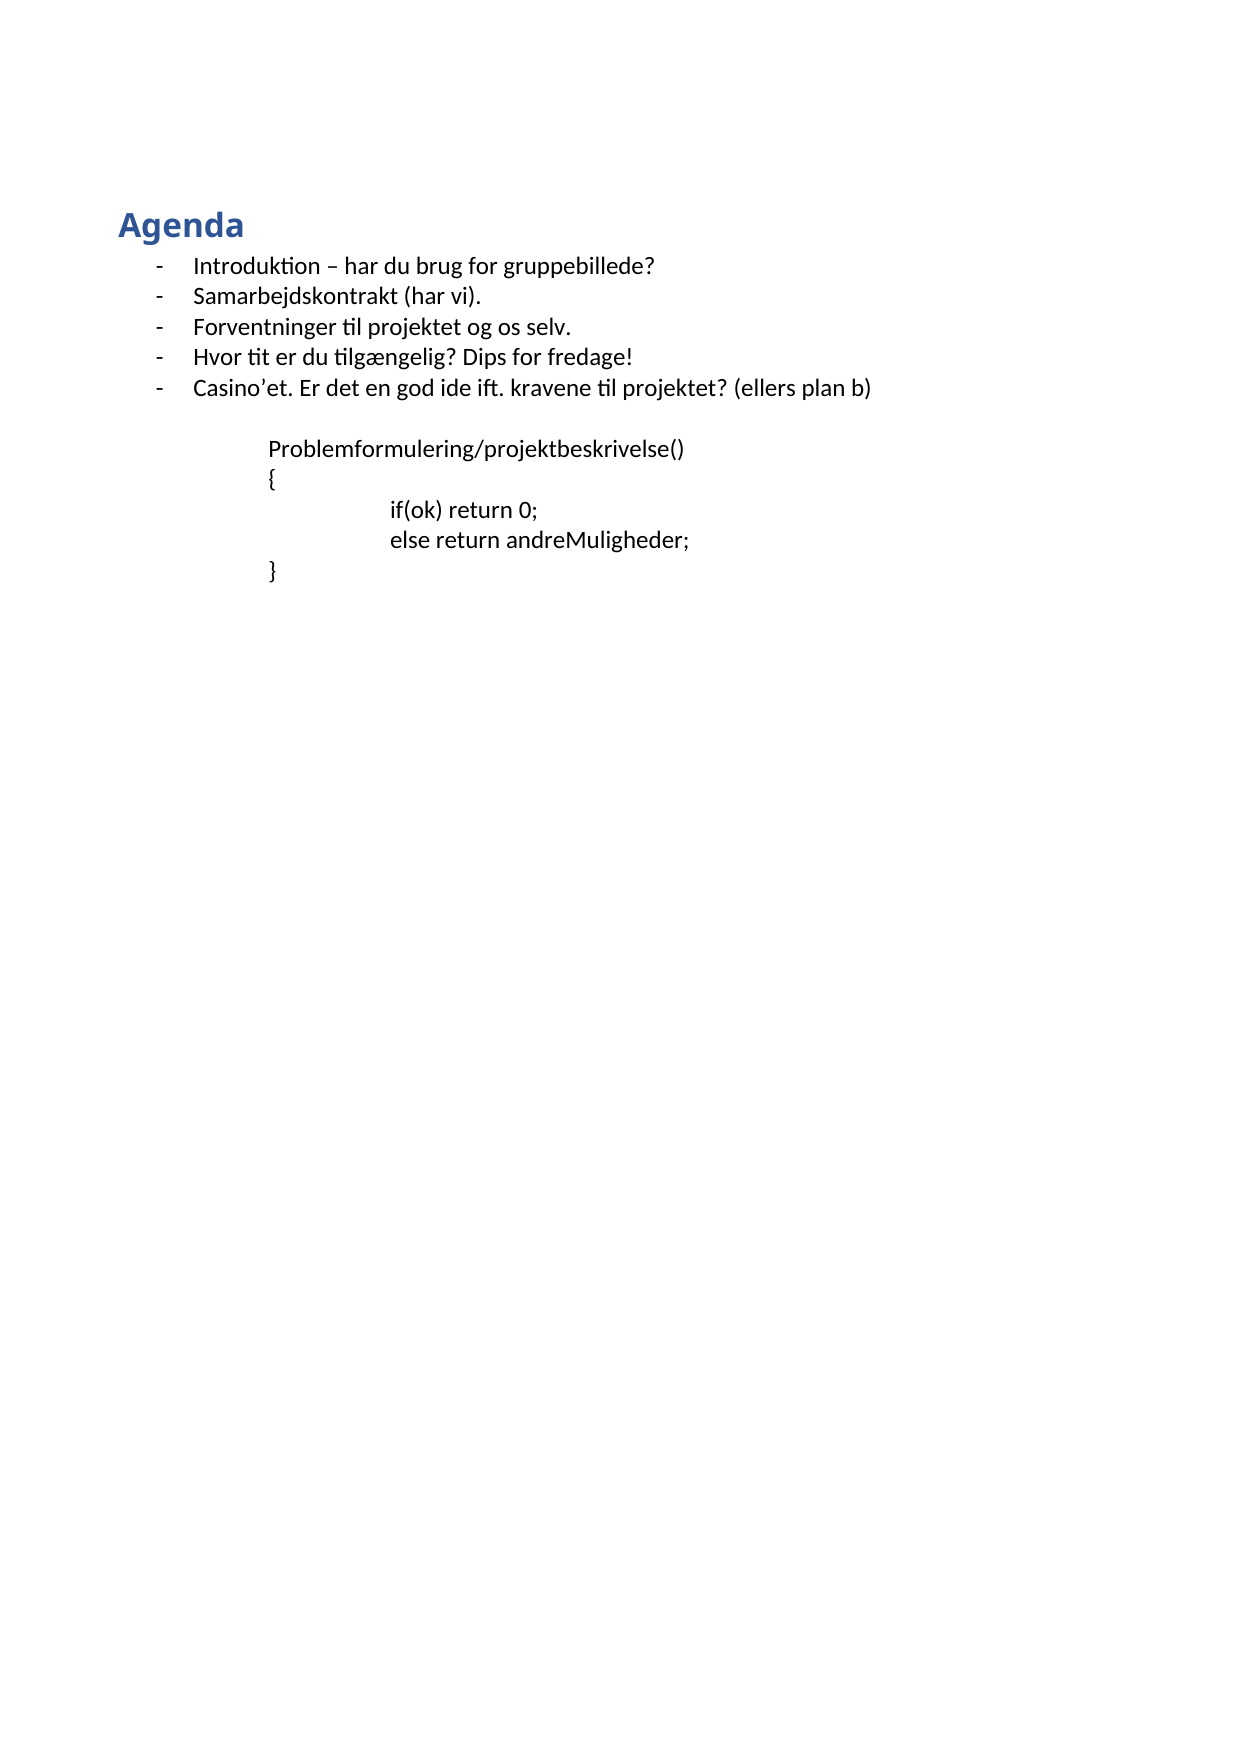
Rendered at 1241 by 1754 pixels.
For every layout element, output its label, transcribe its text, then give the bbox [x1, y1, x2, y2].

subtitle Agenda [118, 202, 1122, 248]
list Casino’et. Er det en god ide ift. kravene til projektet? (ellers plan b) [156, 372, 1122, 402]
text } [268, 555, 1122, 586]
text if(ok) return 0; else return andreMuligheder; [390, 494, 1122, 555]
list Samarbejdskontrakt (har vi). [156, 280, 1122, 311]
text Problemformulering/projektbeskrivelse() { [268, 433, 1122, 494]
list Hvor tit er du tilgængelig? Dips for fredage! [156, 341, 1122, 372]
list Introduktion – har du brug for gruppebillede? [156, 250, 1122, 280]
list Forventninger til projektet og os selv. [156, 311, 1122, 341]
